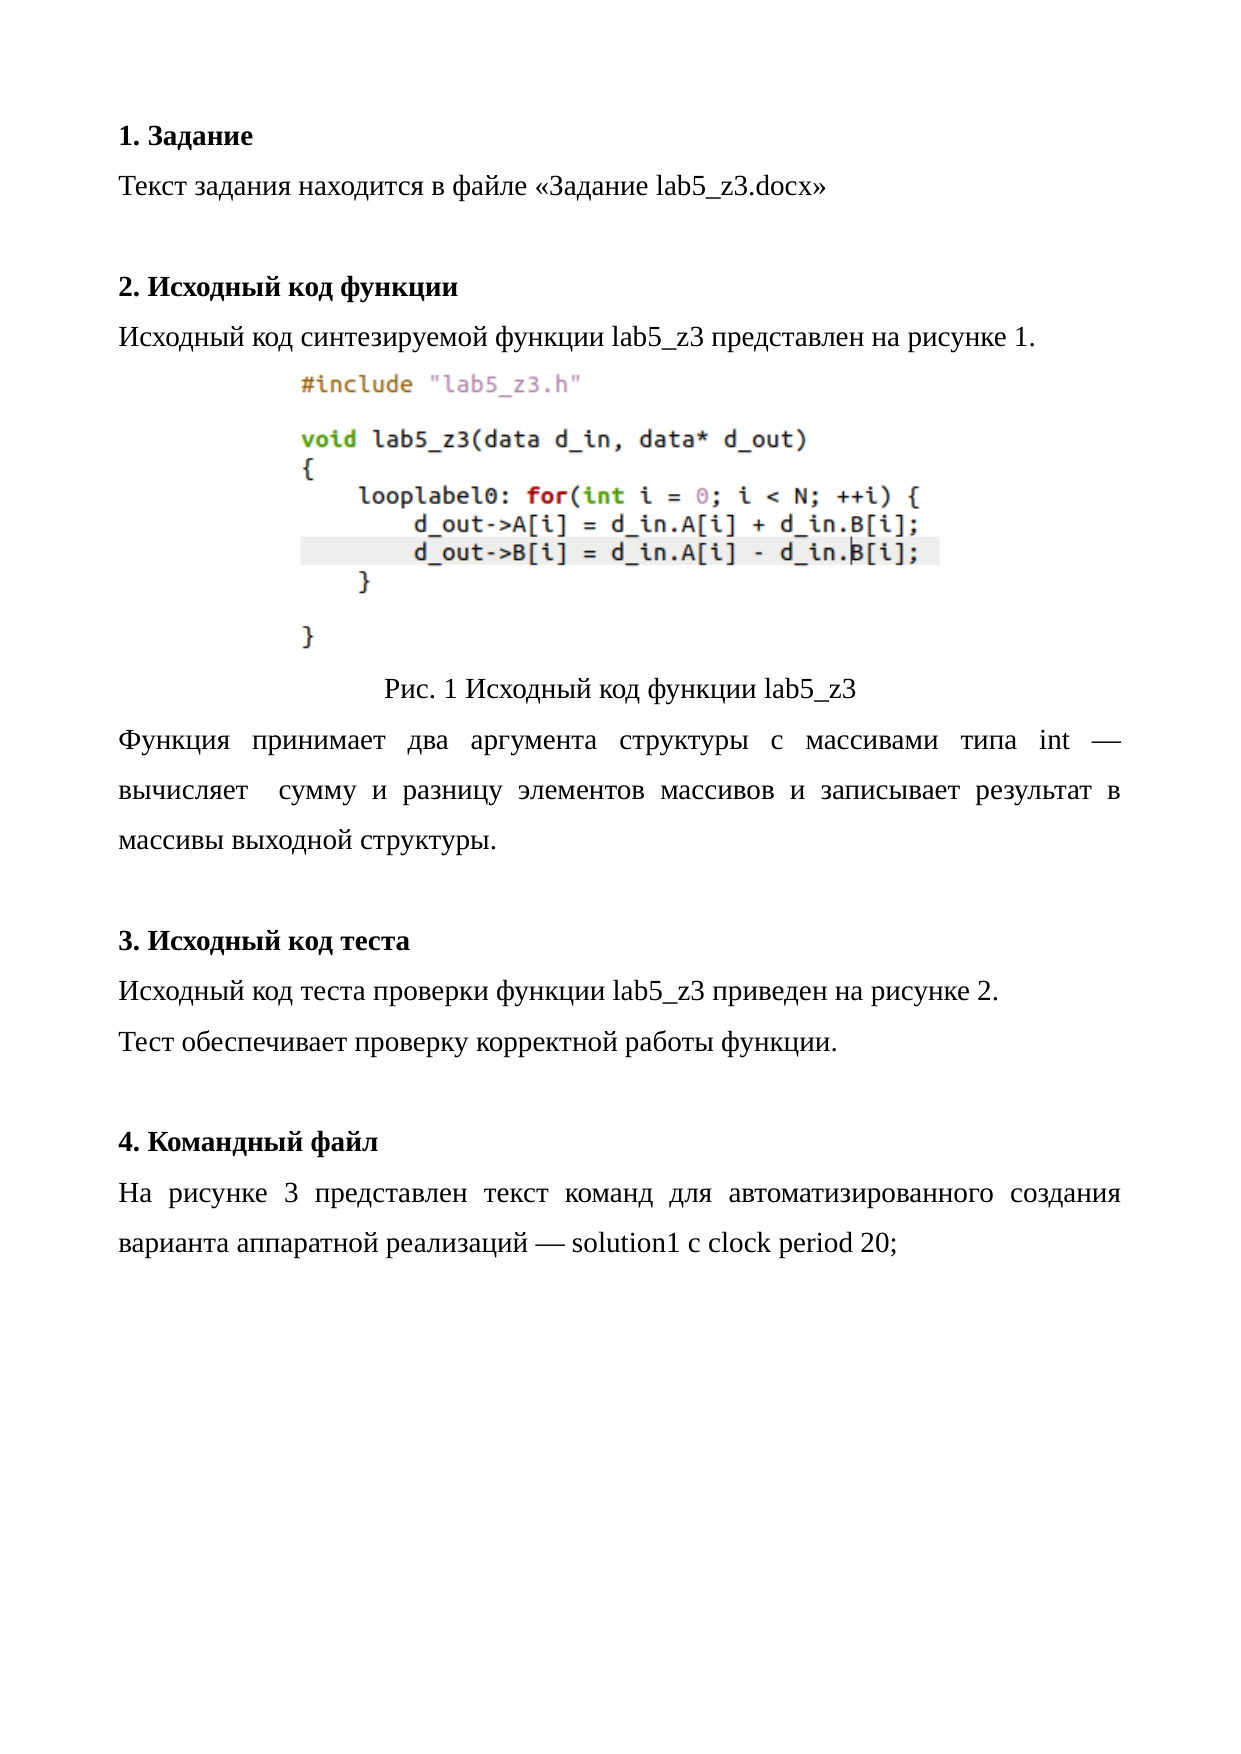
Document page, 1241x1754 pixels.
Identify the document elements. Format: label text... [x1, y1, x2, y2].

text Рис. 1 Исходный код функции lab5_z3 [118, 672, 1122, 705]
text 3. Исходный код теста [118, 923, 1122, 957]
text Функция принимает два аргумента структуры с массивами типа int — вычисляет сумму и разницу элементов массивов и записывает результат в массивы выходной структуры. [118, 722, 1122, 856]
text 1. Задание [118, 118, 1122, 152]
picture [300, 369, 940, 672]
text Исходный код синтезируемой функции lab5_z3 представлен на рисунке 1. [118, 319, 1122, 353]
text Исходный код теста проверки функции lab5_z3 приведен на рисунке 2. [118, 973, 1122, 1007]
text Текст задания находится в файле «Задание lab5_z3.docx» [118, 168, 1122, 202]
text На рисунке 3 представлен текст команд для автоматизированного создания варианта аппаратной реализаций — solution1 с clock period 20; [118, 1175, 1122, 1258]
text 2. Исходный код функции [118, 269, 1122, 303]
text Тест обеспечивает проверку корректной работы функции. [118, 1024, 1122, 1057]
text 4. Командный файл [118, 1124, 1122, 1158]
